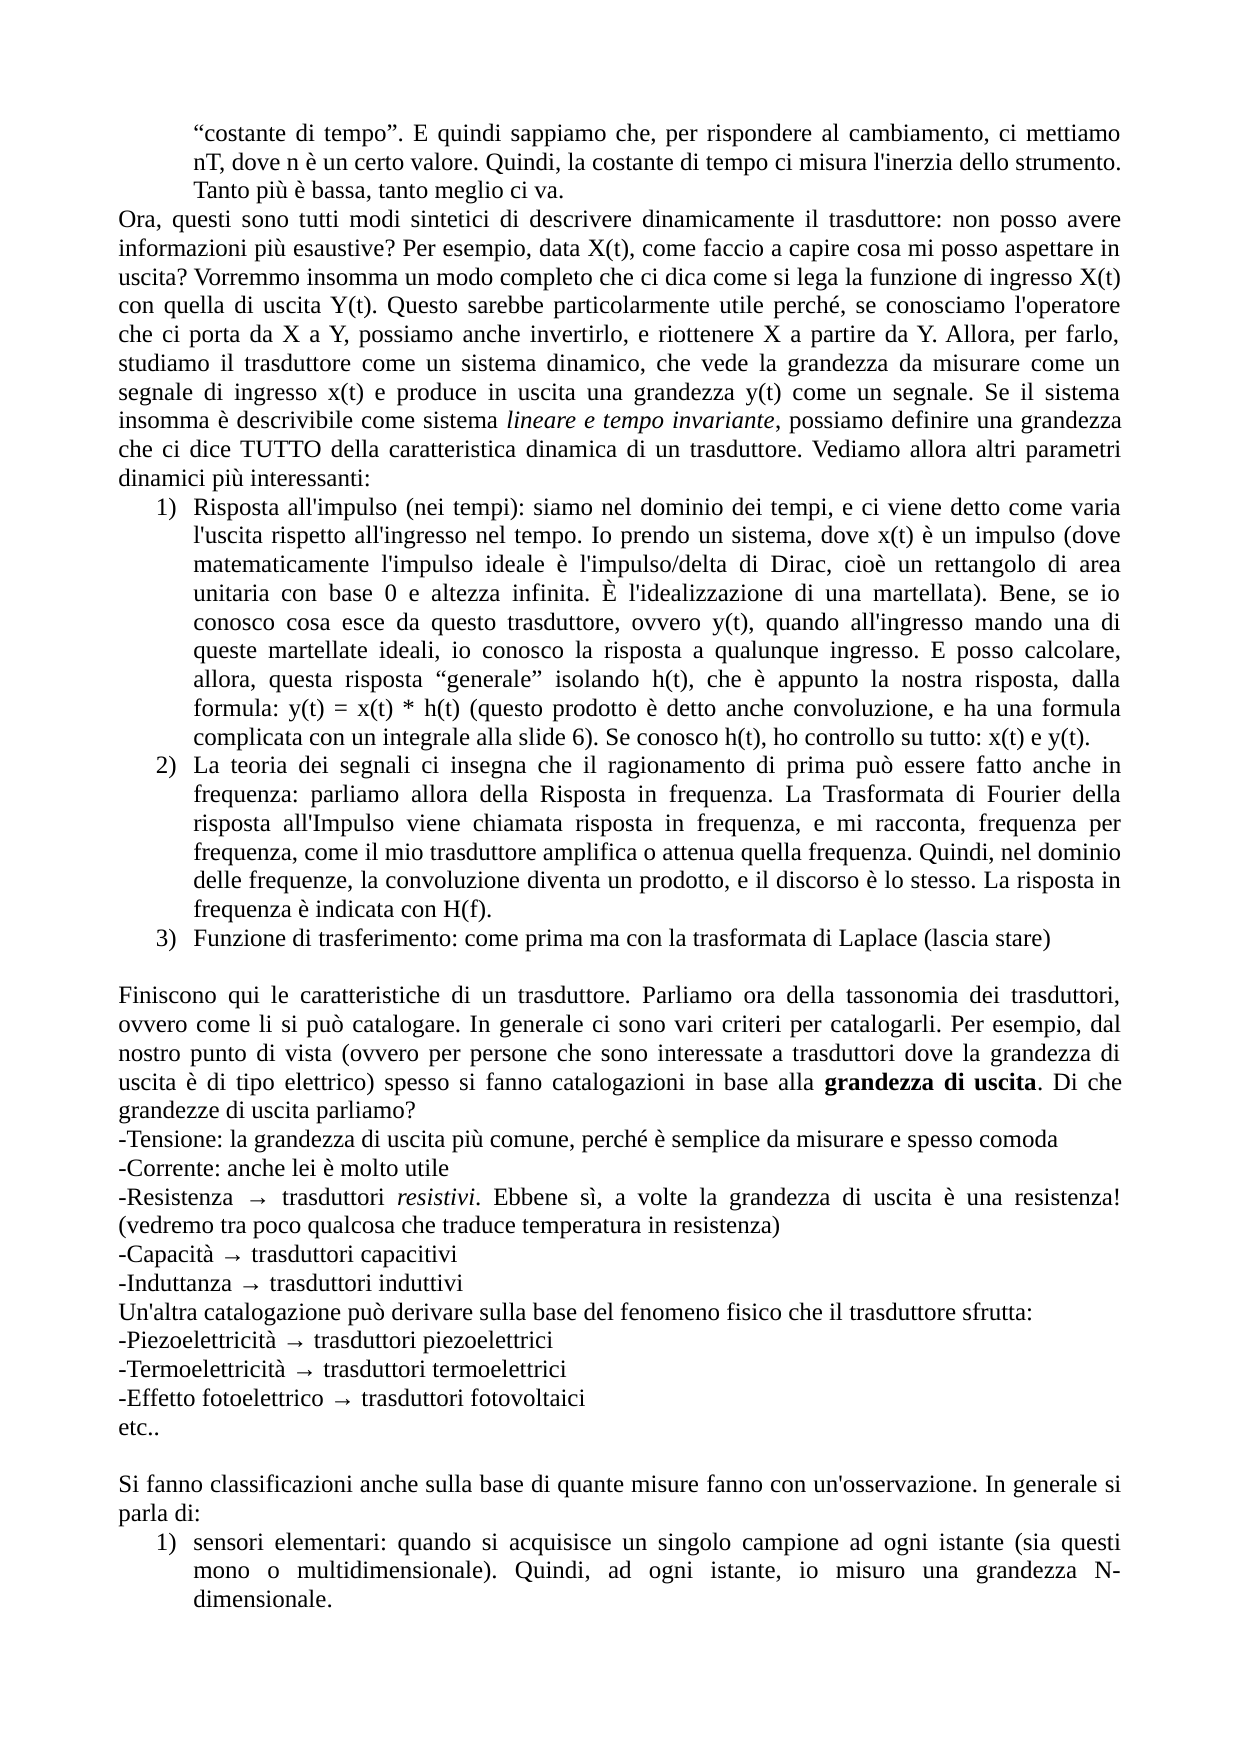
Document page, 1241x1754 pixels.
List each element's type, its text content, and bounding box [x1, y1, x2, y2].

text Ora, questi sono tutti modi sintetici di descrivere dinamicamente il trasduttore: non posso avere informazioni più esaustive? Per esempio, data X(t), come faccio a capire cosa mi posso aspettare in uscita? Vorremmo insomma un modo completo che ci dica come si lega la funzione di ingresso X(t) con quella di uscita Y(t). Questo sarebbe particolarmente utile perché, se conosciamo l'operatore che ci porta da X a Y, possiamo anche invertirlo, e riottenere X a partire da Y. Allora, per farlo, studiamo il trasduttore come un sistema dinamico, che vede la grandezza da misurare come un segnale di ingresso x(t) e produce in uscita una grandezza y(t) come un segnale. Se il sistema insomma è descrivibile come sistema lineare e tempo invariante, possiamo definire una grandezza che ci dice TUTTO della caratteristica dinamica di un trasduttore. Vediamo allora altri parametri dinamici più interessanti: [118, 204, 1122, 492]
list La teoria dei segnali ci insegna che il ragionamento di prima può essere fatto anche in frequenza: parliamo allora della Risposta in frequenza. La Trasformata di Fourier della risposta all'Impulso viene chiamata risposta in frequenza, e mi racconta, frequenza per frequenza, come il mio trasduttore amplifica o attenua quella frequenza. Quindi, nel dominio delle frequenze, la convoluzione diventa un prodotto, e il discorso è lo stesso. La risposta in frequenza è indicata con H(f). [156, 751, 1122, 923]
list “costante di tempo”. E quindi sappiamo che, per rispondere al cambiamento, ci mettiamo nT, dove n è un certo valore. Quindi, la costante di tempo ci misura l'inerzia dello strumento. Tanto più è bassa, tanto meglio ci va. [156, 118, 1122, 204]
text -Resistenza → trasduttori resistivi. Ebbene sì, a volte la grandezza di uscita è una resistenza! (vedremo tra poco qualcosa che traduce temperatura in resistenza) [118, 1182, 1122, 1239]
text -Tensione: la grandezza di uscita più comune, perché è semplice da misurare e spesso comoda [118, 1124, 1122, 1153]
text Un'altra catalogazione può derivare sulla base del fenomeno fisico che il trasduttore sfrutta: [118, 1297, 1122, 1326]
text Si fanno classificazioni anche sulla base di quante misure fanno con un'osservazione. In generale si parla di: [118, 1469, 1122, 1527]
text Finiscono qui le caratteristiche di un trasduttore. Parliamo ora della tassonomia dei trasduttori, ovvero come li si può catalogare. In generale ci sono vari criteri per catalogarli. Per esempio, dal nostro punto di vista (ovvero per persone che sono interessate a trasduttori dove la grandezza di uscita è di tipo elettrico) spesso si fanno catalogazioni in base alla grandezza di uscita. Di che grandezze di uscita parliamo? [118, 981, 1122, 1124]
text -Corrente: anche lei è molto utile [118, 1153, 1122, 1182]
list sensori elementari: quando si acquisisce un singolo campione ad ogni istante (sia questi mono o multidimensionale). Quindi, ad ogni istante, io misuro una grandezza N-dimensionale. [156, 1527, 1122, 1613]
text -Effetto fotoelettrico → trasduttori fotovoltaici [118, 1383, 1122, 1412]
text -Induttanza → trasduttori induttivi [118, 1268, 1122, 1297]
text -Capacità → trasduttori capacitivi [118, 1239, 1122, 1268]
list Risposta all'impulso (nei tempi): siamo nel dominio dei tempi, e ci viene detto come varia l'uscita rispetto all'ingresso nel tempo. Io prendo un sistema, dove x(t) è un impulso (dove matematicamente l'impulso ideale è l'impulso/delta di Dirac, cioè un rettangolo di area unitaria con base 0 e altezza infinita. È l'idealizzazione di una martellata). Bene, se io conosco cosa esce da questo trasduttore, ovvero y(t), quando all'ingresso mando una di queste martellate ideali, io conosco la risposta a qualunque ingresso. E posso calcolare, allora, questa risposta “generale” isolando h(t), che è appunto la nostra risposta, dalla formula: y(t) = x(t) * h(t) (questo prodotto è detto anche convoluzione, e ha una formula complicata con un integrale alla slide 6). Se conosco h(t), ho controllo su tutto: x(t) e y(t). [156, 492, 1122, 751]
text -Termoelettricità → trasduttori termoelettrici [118, 1354, 1122, 1383]
text etc.. [118, 1412, 1122, 1441]
list Funzione di trasferimento: come prima ma con la trasformata di Laplace (lascia stare) [156, 923, 1122, 952]
text -Piezoelettricità → trasduttori piezoelettrici [118, 1326, 1122, 1354]
